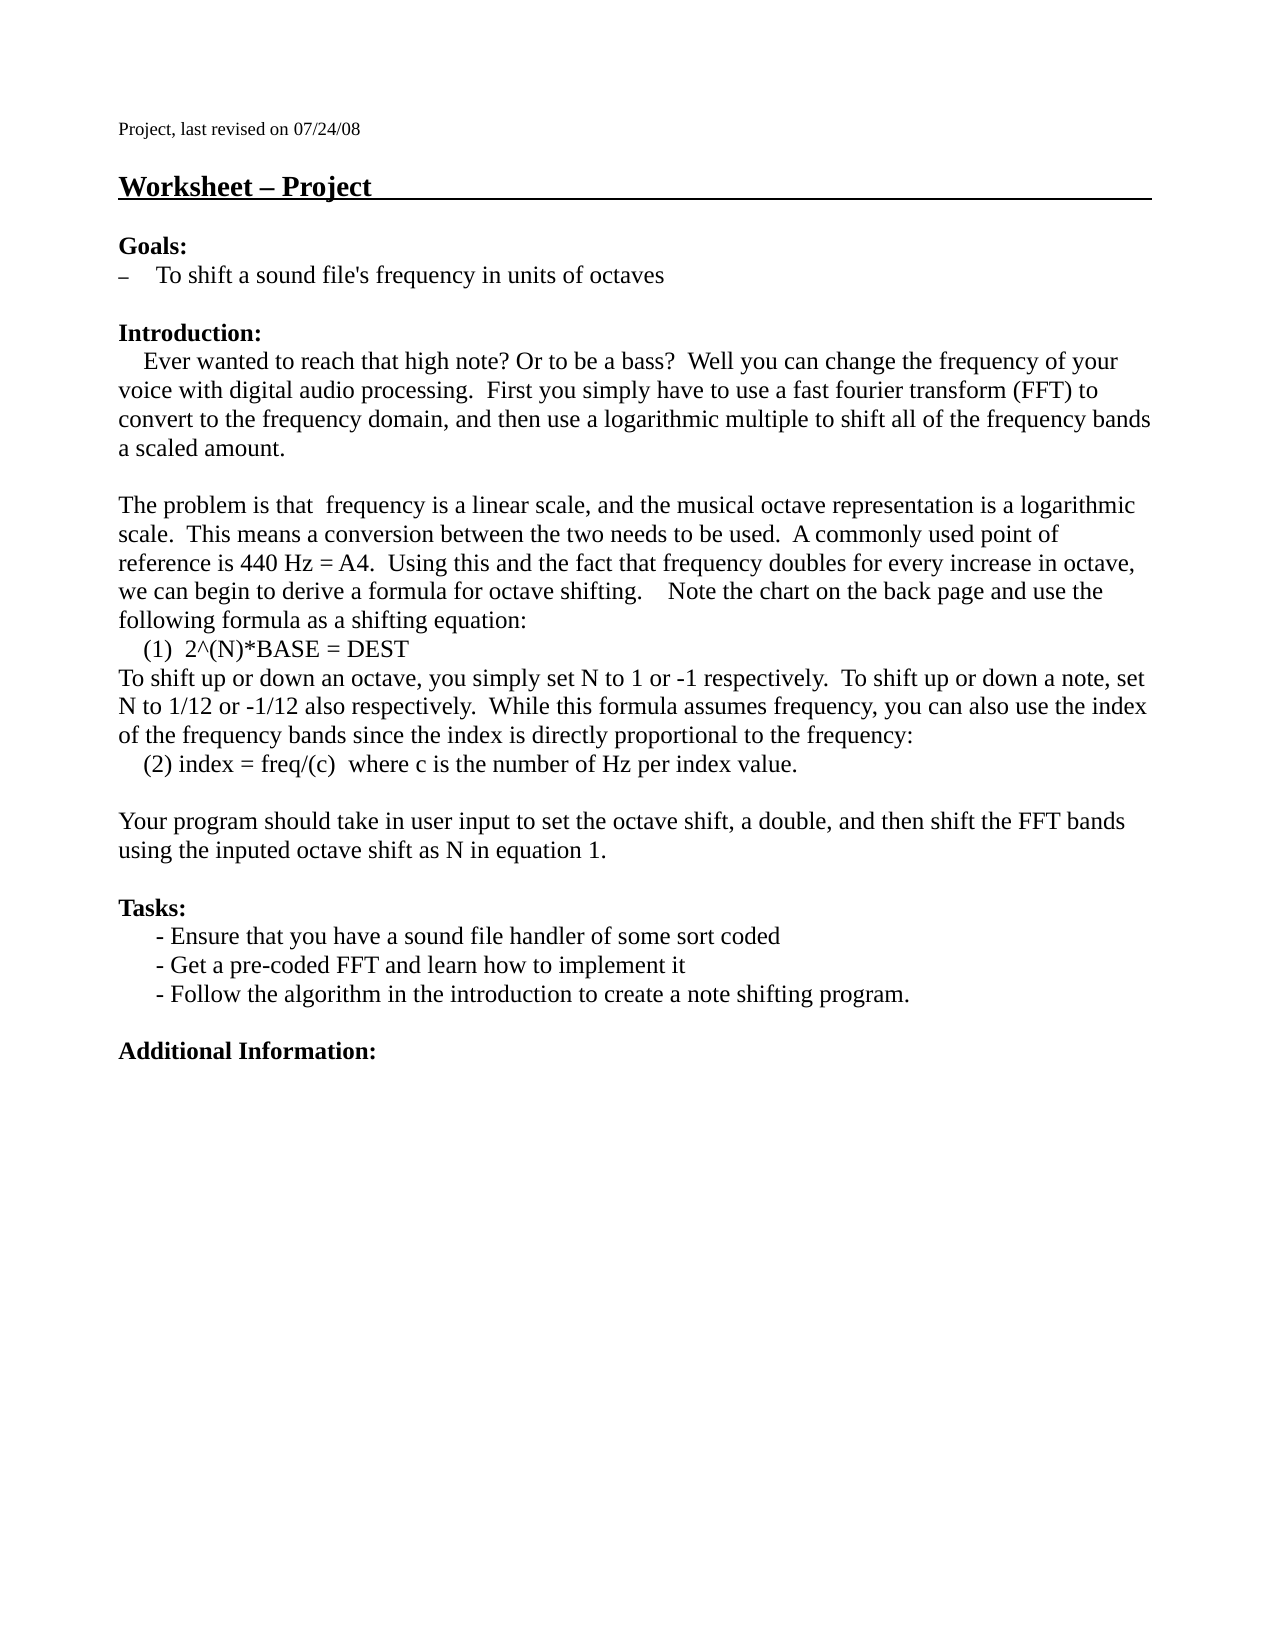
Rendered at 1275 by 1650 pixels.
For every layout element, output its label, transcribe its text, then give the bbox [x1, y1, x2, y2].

text - Follow the algorithm in the introduction to create a note shifting program. [118, 979, 1157, 1008]
text (1) 2^(N)*BASE = DEST [118, 634, 1157, 663]
text To shift up or down an octave, you simply set N to 1 or -1 respectively. To shift up or down a note, set N to 1/12 or -1/12 also respectively. While this formula assumes frequency, you can also use the index of the frequency bands since the index is directly proportional to the frequency: [118, 663, 1157, 749]
text Goals: [118, 231, 1157, 260]
list - Get a pre-coded FFT and learn how to implement it [118, 950, 1157, 979]
text The problem is that frequency is a linear scale, and the musical octave representation is a logarithmic scale. This means a conversion between the two needs to be used. A commonly used point of reference is 440 Hz = A4. Using this and the fact that frequency doubles for every increase in octave, we can begin to derive a formula for octave shifting. Note the chart on the back page and use the following formula as a shifting equation: [118, 490, 1157, 634]
text Tasks: [118, 893, 1157, 921]
text (2) index = freq/(c) where c is the number of Hz per index value. [118, 749, 1157, 778]
text Worksheet – Project [118, 169, 1157, 203]
text Ever wanted to reach that high note? Or to be a bass? Well you can change the frequency of your voice with digital audio processing. First you simply have to use a fast fourier transform (FFT) to convert to the frequency domain, and then use a logarithmic multiple to shift all of the frequency bands a scaled amount. [118, 346, 1157, 461]
list - Ensure that you have a sound file handler of some sort coded [118, 921, 1157, 950]
text Your program should take in user input to set the octave shift, a double, and then shift the FFT bands using the inputed octave shift as N in equation 1. [118, 806, 1157, 864]
text Additional Information: [118, 1036, 1157, 1065]
text Introduction: [118, 318, 1157, 346]
list To shift a sound file's frequency in units of octaves [118, 260, 1157, 289]
